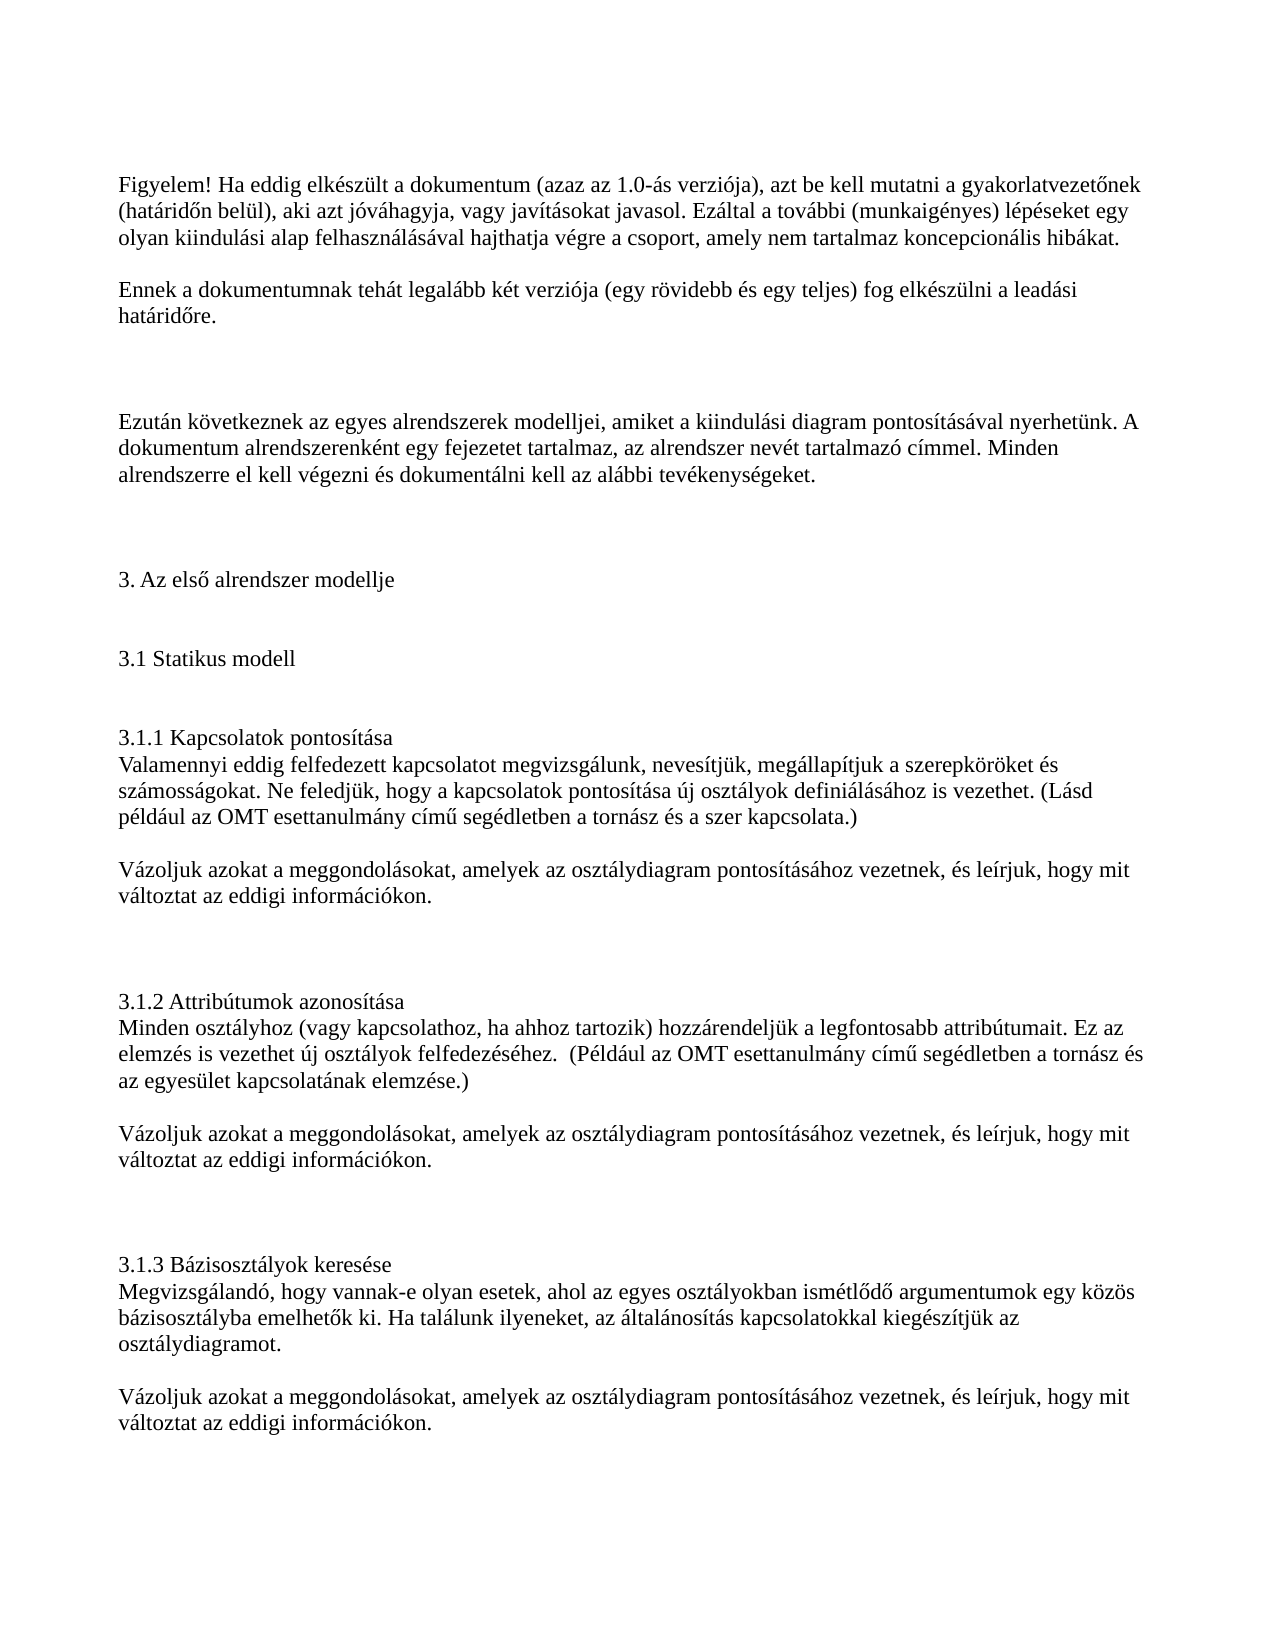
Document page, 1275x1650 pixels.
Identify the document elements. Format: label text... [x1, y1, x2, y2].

text 3. Az első alrendszer modellje [118, 566, 1157, 592]
text Valamennyi eddig felfedezett kapcsolatot megvizsgálunk, nevesítjük, megállapítjuk a szerepköröket és számosságokat. Ne feledjük, hogy a kapcsolatok pontosítása új osztályok definiálásához is vezethet. (Lásd például az OMT esettanulmány című segédletben a tornász és a szer kapcsolata.) [118, 751, 1157, 830]
text 3.1.2 Attribútumok azonosítása [118, 988, 1157, 1014]
text Vázoljuk azokat a meggondolásokat, amelyek az osztálydiagram pontosításához vezetnek, és leírjuk, hogy mit változtat az eddigi információkon. [118, 1383, 1157, 1436]
text Megvizsgálandó, hogy vannak-e olyan esetek, ahol az egyes osztályokban ismétlődő argumentumok egy közös bázisosztályba emelhetők ki. Ha találunk ilyeneket, az általánosítás kapcsolatokkal kiegészítjük az osztálydiagramot. [118, 1278, 1157, 1357]
text Ezután következnek az egyes alrendszerek modelljei, amiket a kiindulási diagram pontosításával nyerhetünk. A dokumentum alrendszerenként egy fejezetet tartalmaz, az alrendszer nevét tartalmazó címmel. Minden alrendszerre el kell végezni és dokumentálni kell az alábbi tevékenységeket. [118, 408, 1157, 487]
text 3.1.1 Kapcsolatok pontosítása [118, 724, 1157, 751]
text Vázoljuk azokat a meggondolásokat, amelyek az osztálydiagram pontosításához vezetnek, és leírjuk, hogy mit változtat az eddigi információkon. [118, 856, 1157, 909]
text Figyelem! Ha eddig elkészült a dokumentum (azaz az 1.0-ás verziója), azt be kell mutatni a gyakorlatvezetőnek (határidőn belül), aki azt jóváhagyja, vagy javításokat javasol. Ezáltal a további (munkaigényes) lépéseket egy olyan kiindulási alap felhasználásával hajthatja végre a csoport, amely nem tartalmaz koncepcionális hibákat. [118, 171, 1157, 250]
text 3.1.3 Bázisosztályok keresése [118, 1251, 1157, 1278]
text Vázoljuk azokat a meggondolásokat, amelyek az osztálydiagram pontosításához vezetnek, és leírjuk, hogy mit változtat az eddigi információkon. [118, 1119, 1157, 1172]
text Ennek a dokumentumnak tehát legalább két verziója (egy rövidebb és egy teljes) fog elkészülni a leadási határidőre. [118, 276, 1157, 329]
text Minden osztályhoz (vagy kapcsolathoz, ha ahhoz tartozik) hozzárendeljük a legfontosabb attribútumait. Ez az elemzés is vezethet új osztályok felfedezéséhez. (Például az OMT esettanulmány című segédletben a tornász és az egyesület kapcsolatának elemzése.) [118, 1014, 1157, 1093]
text 3.1 Statikus modell [118, 645, 1157, 672]
